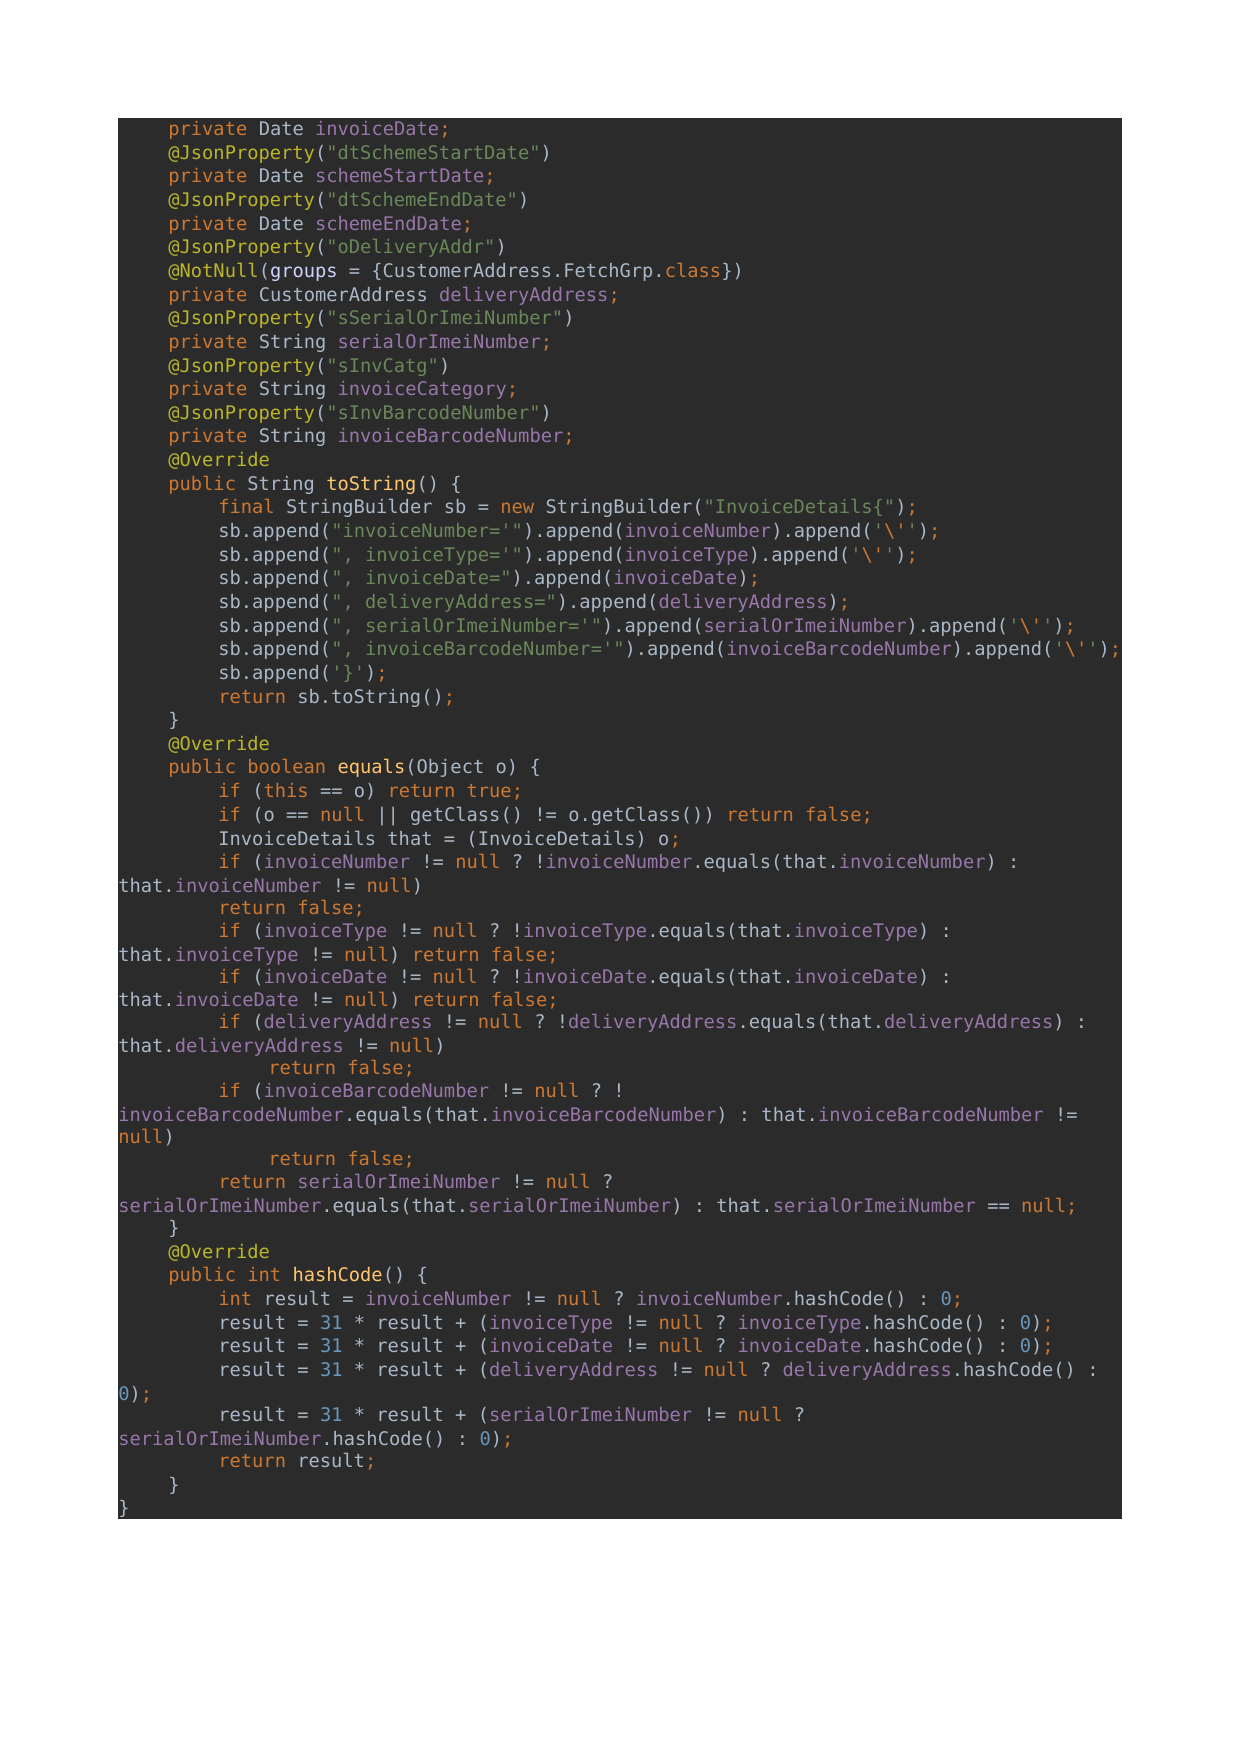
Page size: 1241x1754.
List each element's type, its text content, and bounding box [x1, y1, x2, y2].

text return sb.toString(); [118, 686, 1122, 709]
text public String toString() { [118, 473, 1122, 496]
text private String serialOrImeiNumber; [118, 331, 1122, 354]
text final StringBuilder sb = new StringBuilder("InvoiceDetails{"); [118, 496, 1122, 520]
text return false; [118, 897, 1122, 920]
text if (o == null || getClass() != o.getClass()) return false; [118, 804, 1122, 827]
text @Override [118, 449, 1122, 473]
text @JsonProperty("sSerialOrImeiNumber") [118, 307, 1122, 331]
text result = 31 * result + (invoiceType != null ? invoiceType.hashCode() : 0); [118, 1312, 1122, 1335]
text } [118, 1497, 1122, 1519]
text private Date schemeStartDate; [118, 165, 1122, 189]
text sb.append(", deliveryAddress=").append(deliveryAddress); [118, 591, 1122, 615]
text sb.append('}'); [118, 662, 1122, 686]
text @Override [118, 733, 1122, 757]
text sb.append(", invoiceType='").append(invoiceType).append('\''); [118, 544, 1122, 567]
text return false; [118, 1057, 1122, 1081]
text } [118, 1474, 1122, 1497]
text public int hashCode() { [118, 1264, 1122, 1288]
text @JsonProperty("sInvCatg") [118, 354, 1122, 378]
text private Date schemeEndDate; [118, 213, 1122, 236]
text if (invoiceNumber != null ? !invoiceNumber.equals(that.invoiceNumber) : that.invoiceNumber != null) [118, 851, 1122, 897]
text } [118, 1217, 1122, 1241]
text result = 31 * result + (invoiceDate != null ? invoiceDate.hashCode() : 0); [118, 1335, 1122, 1359]
text InvoiceDetails that = (InvoiceDetails) o; [118, 827, 1122, 851]
text sb.append(", invoiceDate=").append(invoiceDate); [118, 567, 1122, 591]
text @JsonProperty("sInvBarcodeNumber") [118, 402, 1122, 426]
text if (invoiceDate != null ? !invoiceDate.equals(that.invoiceDate) : that.invoiceDate != null) return false; [118, 966, 1122, 1011]
text @JsonProperty("oDeliveryAddr") [118, 236, 1122, 260]
text return result; [118, 1450, 1122, 1474]
text result = 31 * result + (deliveryAddress != null ? deliveryAddress.hashCode() : 0); [118, 1359, 1122, 1404]
text sb.append("invoiceNumber='").append(invoiceNumber).append('\''); [118, 520, 1122, 544]
text @JsonProperty("dtSchemeStartDate") [118, 142, 1122, 165]
text private CustomerAddress deliveryAddress; [118, 284, 1122, 307]
text result = 31 * result + (serialOrImeiNumber != null ? serialOrImeiNumber.hashCode() : 0); [118, 1404, 1122, 1450]
text private String invoiceCategory; [118, 378, 1122, 402]
text private Date invoiceDate; [118, 118, 1122, 142]
text sb.append(", invoiceBarcodeNumber='").append(invoiceBarcodeNumber).append('\''); [118, 638, 1122, 662]
text return serialOrImeiNumber != null ? serialOrImeiNumber.equals(that.serialOrImeiNumber) : that.serialOrImeiNumber == null; [118, 1172, 1122, 1217]
text } [118, 709, 1122, 733]
text if (this == o) return true; [118, 780, 1122, 804]
text public boolean equals(Object o) { [118, 757, 1122, 780]
text if (invoiceType != null ? !invoiceType.equals(that.invoiceType) : that.invoiceType != null) return false; [118, 920, 1122, 966]
text @Override [118, 1241, 1122, 1264]
text int result = invoiceNumber != null ? invoiceNumber.hashCode() : 0; [118, 1288, 1122, 1312]
text @NotNull(groups = {CustomerAddress.FetchGrp.class}) [118, 260, 1122, 284]
text return false; [118, 1148, 1122, 1172]
text private String invoiceBarcodeNumber; [118, 426, 1122, 449]
text @JsonProperty("dtSchemeEndDate") [118, 189, 1122, 213]
text if (invoiceBarcodeNumber != null ? !invoiceBarcodeNumber.equals(that.invoiceBarcodeNumber) : that.invoiceBarcodeNumber != null) [118, 1081, 1122, 1148]
text if (deliveryAddress != null ? !deliveryAddress.equals(that.deliveryAddress) : that.deliveryAddress != null) [118, 1011, 1122, 1057]
text sb.append(", serialOrImeiNumber='").append(serialOrImeiNumber).append('\''); [118, 615, 1122, 638]
